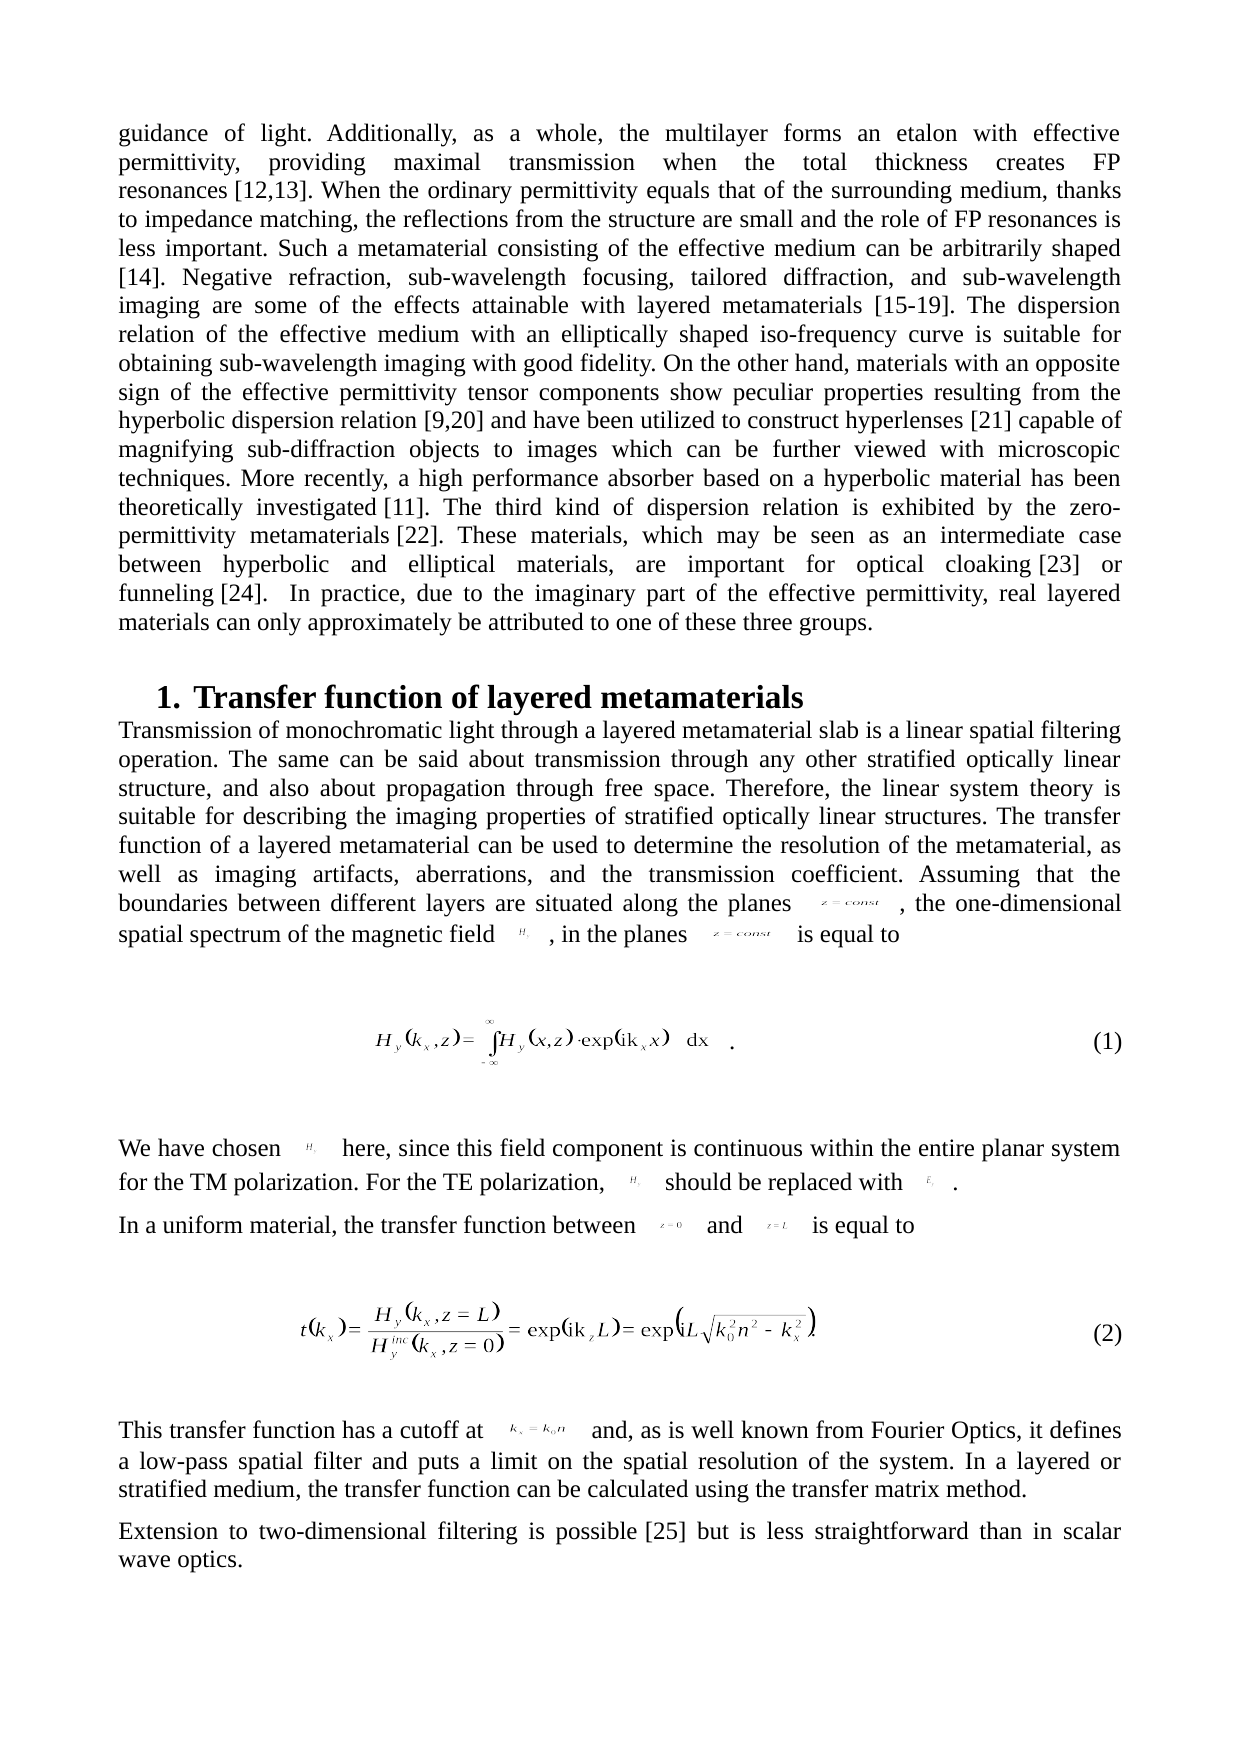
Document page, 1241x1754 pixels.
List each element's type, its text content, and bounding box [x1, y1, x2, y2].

text guidance of light. Additionally, as a whole, the multilayer forms an etalon with effective permittivity, providing maximal transmission when the total thickness creates FP resonances [12,13]. When the ordinary permittivity equals that of the surrounding medium, thanks to impedance matching, the reflections from the structure are small and the role of FP resonances is less important. Such a metamaterial consisting of the effective medium can be arbitrarily shaped [14]. Negative refraction, sub-wavelength focusing, tailored diffraction, and sub-wavelength imaging are some of the effects attainable with layered metamaterials [15-19]. The dispersion relation of the effective medium with an elliptically shaped iso-frequency curve is suitable for obtaining sub-wavelength imaging with good fidelity. On the other hand, materials with an opposite sign of the effective permittivity tensor components show peculiar properties resulting from the hyperbolic dispersion relation [9,20] and have been utilized to construct hyperlenses [21] capable of magnifying sub-diffraction objects to images which can be further viewed with microscopic techniques. More recently, a high performance absorber based on a hyperbolic material has been theoretically investigated [11]. The third kind of dispersion relation is exhibited by the zero-permittivity metamaterials [22]. These materials, which may be seen as an intermediate case between hyperbolic and elliptical materials, are important for optical cloaking [23] or funneling [24]. In practice, due to the imaginary part of the effective permittivity, real layered materials can only approximately be attributed to one of these three groups. [118, 118, 1122, 636]
subtitle Transfer function of layered metamaterials [156, 677, 1122, 715]
text [118, 1003, 354, 1078]
text [118, 1293, 281, 1371]
text Extension to two-dimensional filtering is possible [25] but is less straightforward than in scalar wave optics. [118, 1516, 1122, 1573]
text . (1) [729, 1003, 1122, 1078]
text Transmission of monochromatic light through a layered metamaterial slab is a linear spatial filtering operation. The same can be said about transmission through any other stratified optically linear structure, and also about propagation through free space. Therefore, the linear system theory is suitable for describing the imaging properties of stratified optically linear structures. The transfer function of a layered metamaterial can be used to determine the resolution of the metamaterial, as well as imaging artifacts, aberrations, and the transmission coefficient. Assuming that the boundaries between different layers are situated along the planes , the one-dimensional spatial spectrum of the magnetic field , in the planes is equal to [118, 715, 1122, 949]
text (2) [834, 1293, 1122, 1371]
text This transfer function has a cutoff at and, as is well known from Fourier Optics, it defines a low-pass spatial filter and puts a limit on the spatial resolution of the system. In a layered or stratified medium, the transfer function can be calculated using the transfer matrix method. [118, 1413, 1122, 1503]
text We have chosen here, since this field component is continuous within the entire planar system for the TM polarization. For the TE polarization, should be replaced with . [118, 1131, 1122, 1198]
text In a uniform material, the transfer function between and is equal to [118, 1210, 1122, 1239]
